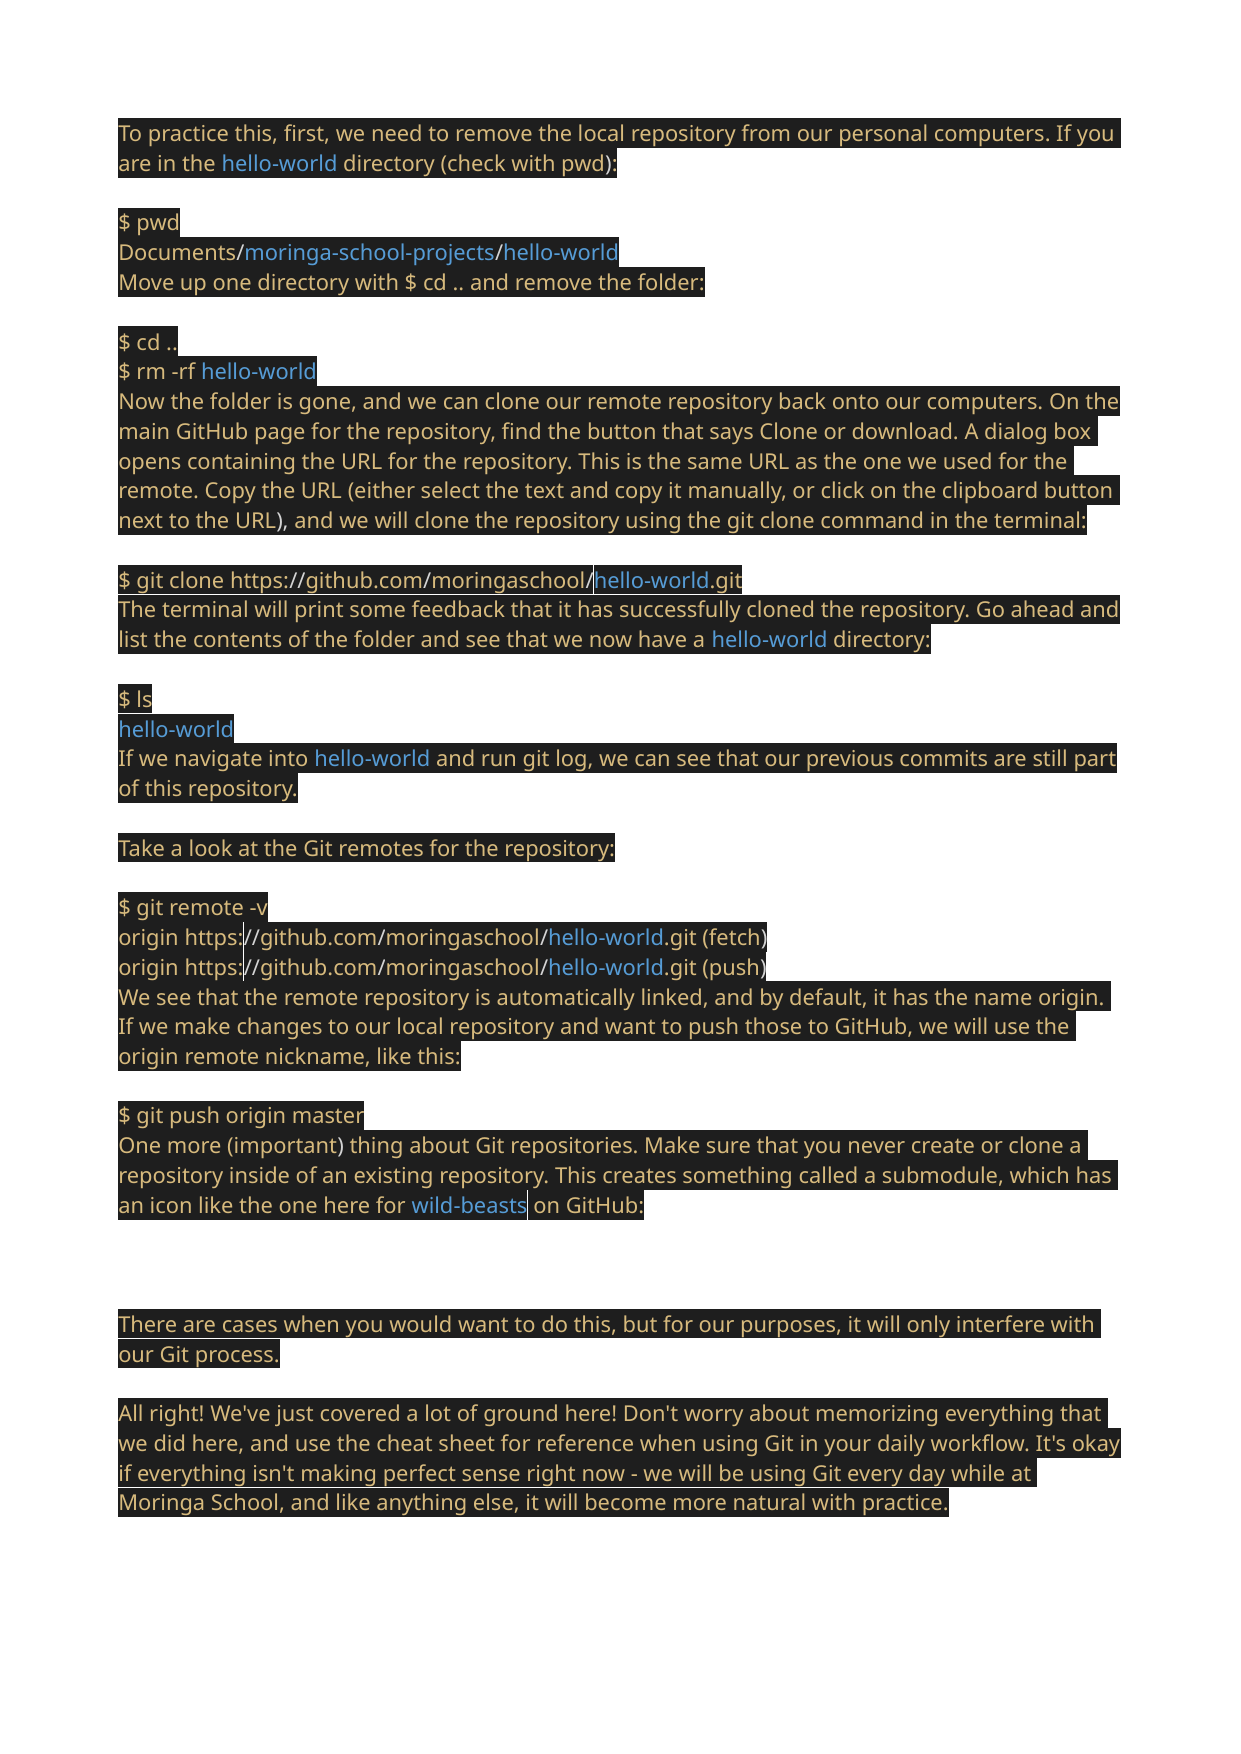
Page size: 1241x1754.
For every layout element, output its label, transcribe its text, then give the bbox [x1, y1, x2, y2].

text $ cd .. [118, 326, 1122, 356]
text Move up one directory with $ cd .. and remove the folder: [118, 267, 1122, 297]
text The terminal will print some feedback that it has successfully cloned the repository. Go ahead and list the contents of the folder and see that we now have a hello-world directory: [118, 594, 1122, 654]
text $ pwd [118, 207, 1122, 237]
text There are cases when you would want to do this, but for our purposes, it will only interfere with our Git process. [118, 1309, 1122, 1368]
text $ git clone https://github.com/moringaschool/hello-world.git [118, 565, 1122, 594]
text Now the folder is gone, and we can clone our remote repository back onto our computers. On the main GitHub page for the repository, find the button that says Clone or download. A dialog box opens containing the URL for the repository. This is the same URL as the one we used for the remote. Copy the URL (either select the text and copy it manually, or click on the clipboard button next to the URL), and we will clone the repository using the git clone command in the terminal: [118, 386, 1122, 535]
text $ git remote -v [118, 892, 1122, 922]
text origin https://github.com/moringaschool/hello-world.git (fetch) [118, 922, 1122, 952]
text $ rm -rf hello-world [118, 356, 1122, 386]
text $ ls [118, 684, 1122, 713]
text All right! We've just covered a lot of ground here! Don't worry about memorizing everything that we did here, and use the cheat sheet for reference when using Git in your daily workflow. It's okay if everything isn't making perfect sense right now - we will be using Git every day while at Moringa School, and like anything else, it will become more natural with practice. [118, 1398, 1122, 1517]
text One more (important) thing about Git repositories. Make sure that you never create or clone a repository inside of an existing repository. This creates something called a submodule, which has an icon like the one here for wild-beasts on GitHub: [118, 1130, 1122, 1220]
text To practice this, first, we need to remove the local repository from our personal computers. If you are in the hello-world directory (check with pwd): [118, 118, 1122, 178]
text Take a look at the Git remotes for the repository: [118, 833, 1122, 862]
text Documents/moringa-school-projects/hello-world [118, 237, 1122, 267]
text $ git push origin master [118, 1101, 1122, 1130]
text We see that the remote repository is automatically linked, and by default, it has the name origin. If we make changes to our local repository and want to push those to GitHub, we will use the origin remote nickname, like this: [118, 981, 1122, 1071]
text If we navigate into hello-world and run git log, we can see that our previous commits are still part of this repository. [118, 743, 1122, 803]
text origin https://github.com/moringaschool/hello-world.git (push) [118, 952, 1122, 981]
text hello-world [118, 713, 1122, 743]
